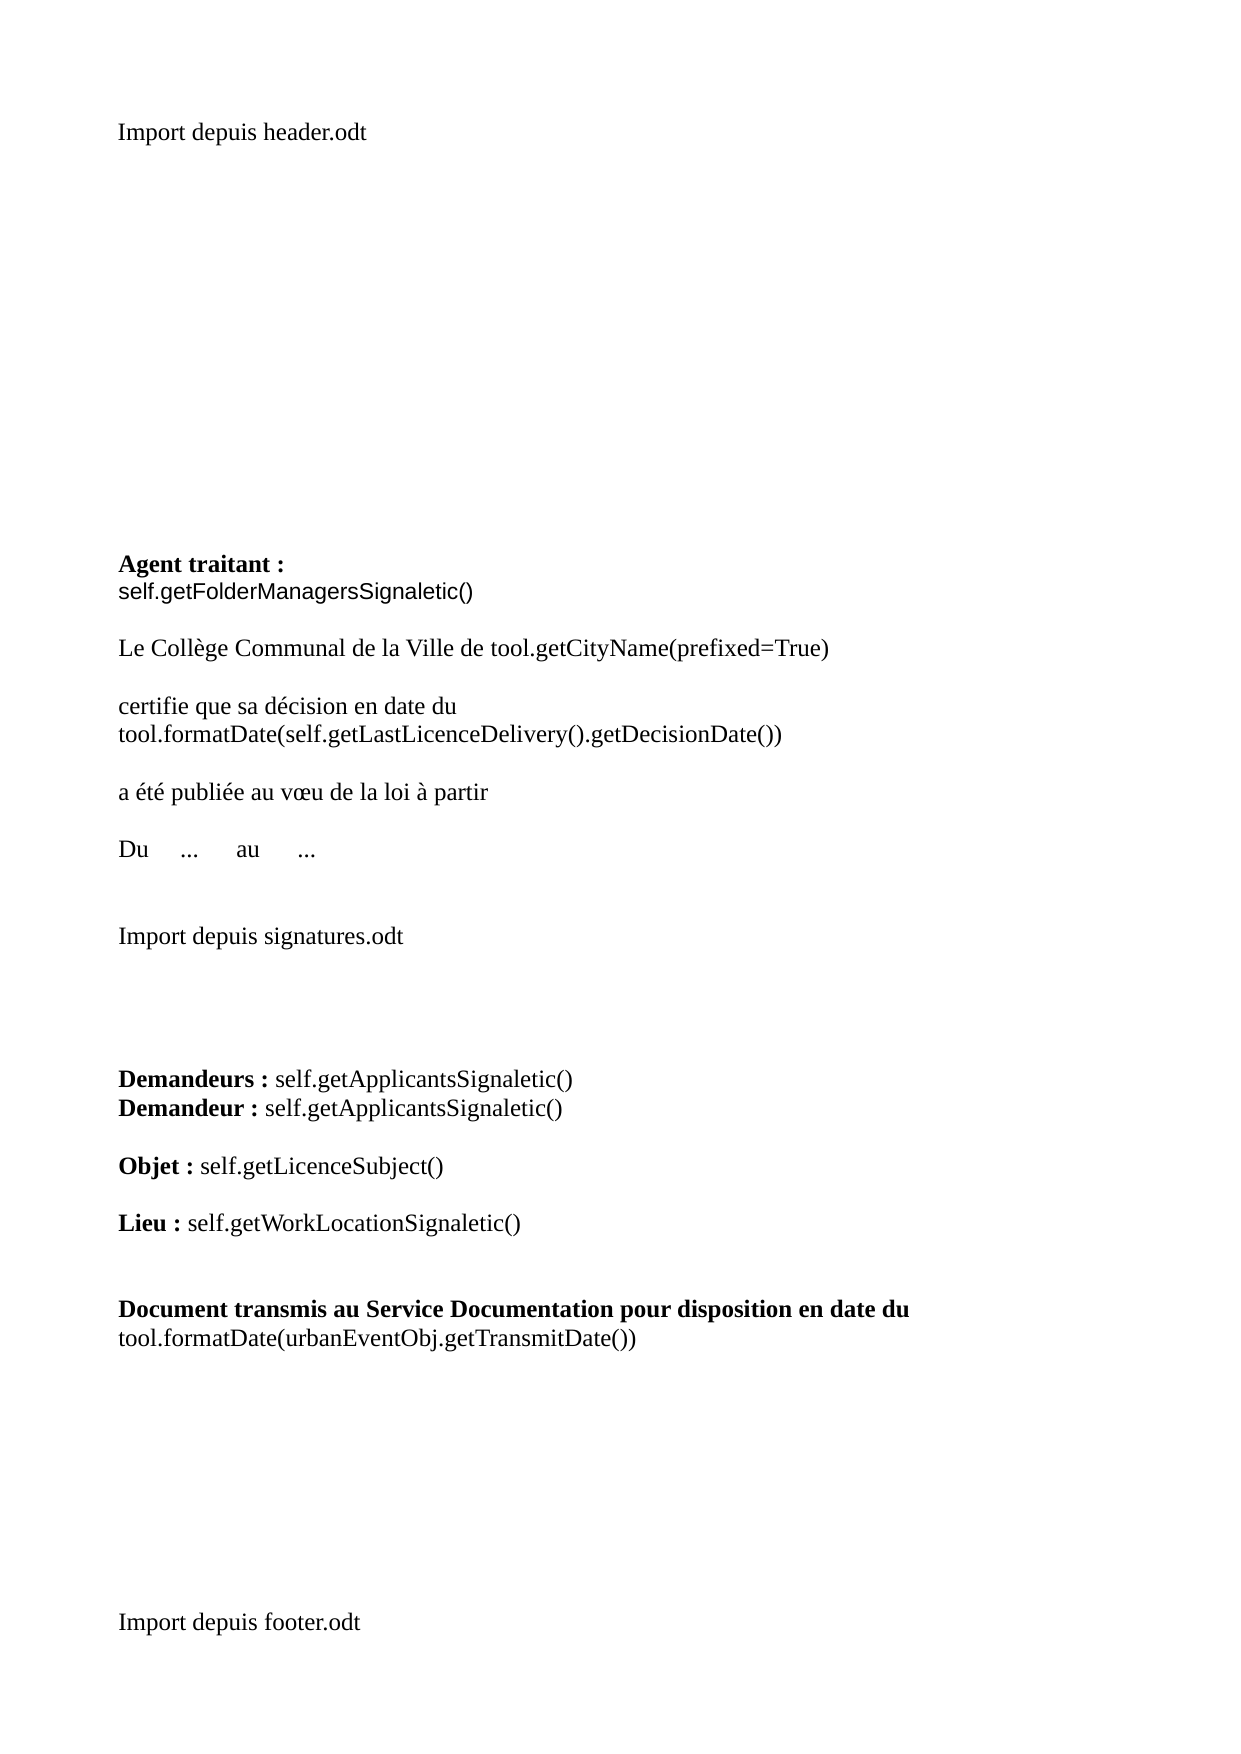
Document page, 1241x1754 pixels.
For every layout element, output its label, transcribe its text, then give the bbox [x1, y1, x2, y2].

text Le Collège Communal de la Ville de tool.getCityName(prefixed=True) [118, 633, 1122, 662]
text Lieu : self.getWorkLocationSignaletic() [118, 1208, 1122, 1237]
text Import depuis signatures.odt [118, 921, 1122, 949]
text Demandeur : self.getApplicantsSignaletic() [118, 1093, 1122, 1122]
text Import depuis header.odt [117, 117, 538, 146]
title Document transmis au Service Documentation pour disposition en date du tool.formatDate(urbanEventObj.getTransmitDate()) [118, 1294, 1122, 1352]
text certifie que sa décision en date du tool.formatDate(self.getLastLicenceDelivery().getDecisionDate()) [118, 691, 1122, 748]
text Objet : self.getLicenceSubject() [118, 1151, 1122, 1179]
text Du ... au ... [0, 834, 1122, 863]
text a été publiée au vœu de la loi à partir [118, 777, 1122, 806]
text Demandeurs : self.getApplicantsSignaletic() [118, 1064, 1122, 1093]
text Agent traitant : [118, 549, 1122, 578]
text self.getFolderManagersSignaletic() [118, 578, 1122, 604]
